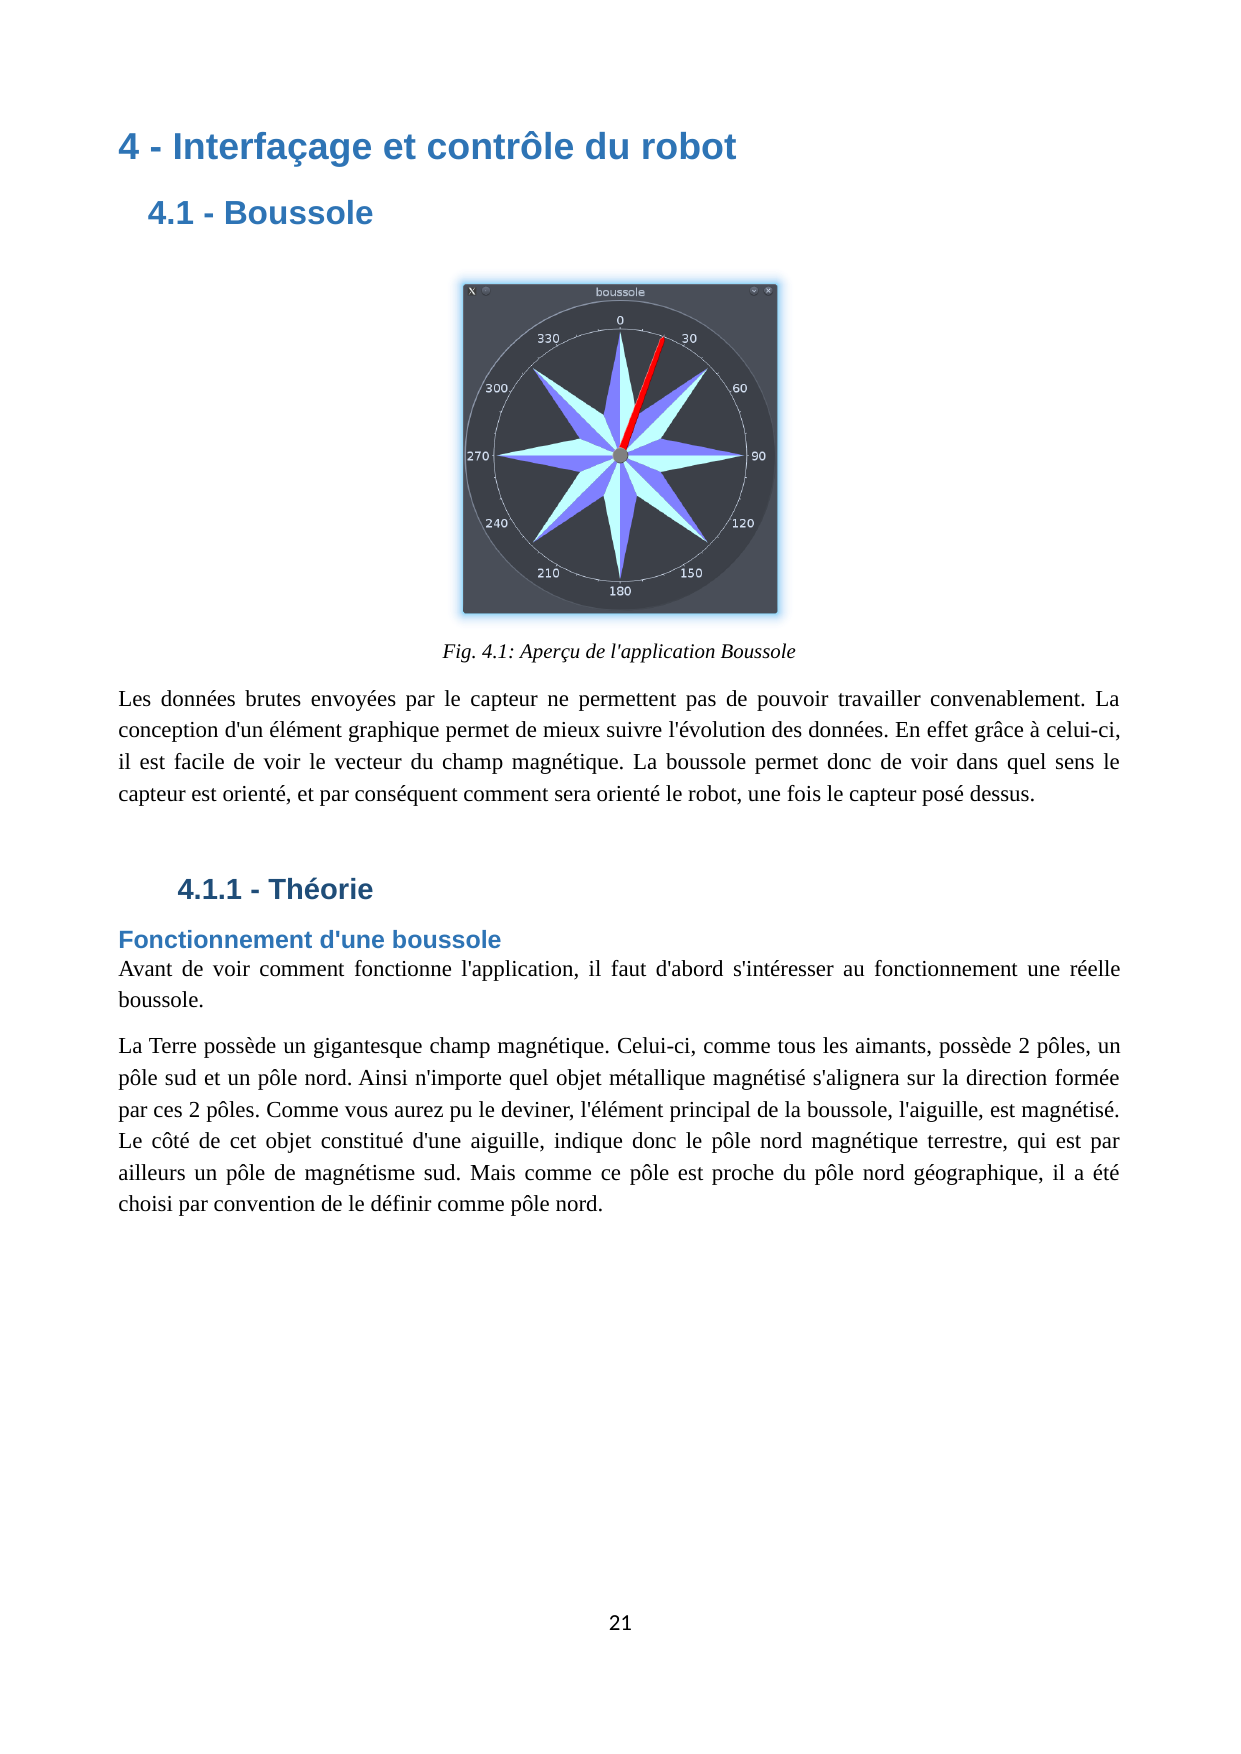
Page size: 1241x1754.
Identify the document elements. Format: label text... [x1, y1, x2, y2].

subtitle Interfaçage et contrôle du robot [118, 124, 1122, 167]
text Les données brutes envoyées par le capteur ne permettent pas de pouvoir travailler convenablement. La conception d'un élément graphique permet de mieux suivre l'évolution des données. En effet grâce à celui-ci, il est facile de voir le vecteur du champ magnétique. La boussole permet donc de voir dans quel sens le capteur est orienté, et par conséquent comment sera orienté le robot, une fois le capteur posé dessus. [118, 245, 1122, 806]
subtitle Théorie [118, 872, 1122, 905]
text La Terre possède un gigantesque champ magnétique. Celui-ci, comme tous les aimants, possède 2 pôles, un pôle sud et un pôle nord. Ainsi n'importe quel objet métallique magnétisé s'alignera sur la direction formée par ces 2 pôles. Comme vous aurez pu le deviner, l'élément principal de la boussole, l'aiguille, est magnétisé. Le côté de cet objet constitué d'une aiguille, indique donc le pôle nord magnétique terrestre, qui est par ailleurs un pôle de magnétisme sud. Mais comme ce pôle est proche du pôle nord géographique, il a été choisi par convention de le définir comme pôle nord. [118, 1033, 1122, 1217]
text Fig. 4.1: Aperçu de l'application Boussole [439, 638, 801, 663]
subtitle Boussole [118, 193, 1122, 231]
text Avant de voir comment fonctionne l'application, il faut d'abord s'intéresser au fonctionnement une réelle boussole. [118, 955, 1122, 1013]
subtitle [439, 247, 801, 260]
picture [438, 260, 802, 638]
subtitle Fonctionnement d'une boussole [118, 925, 1122, 953]
